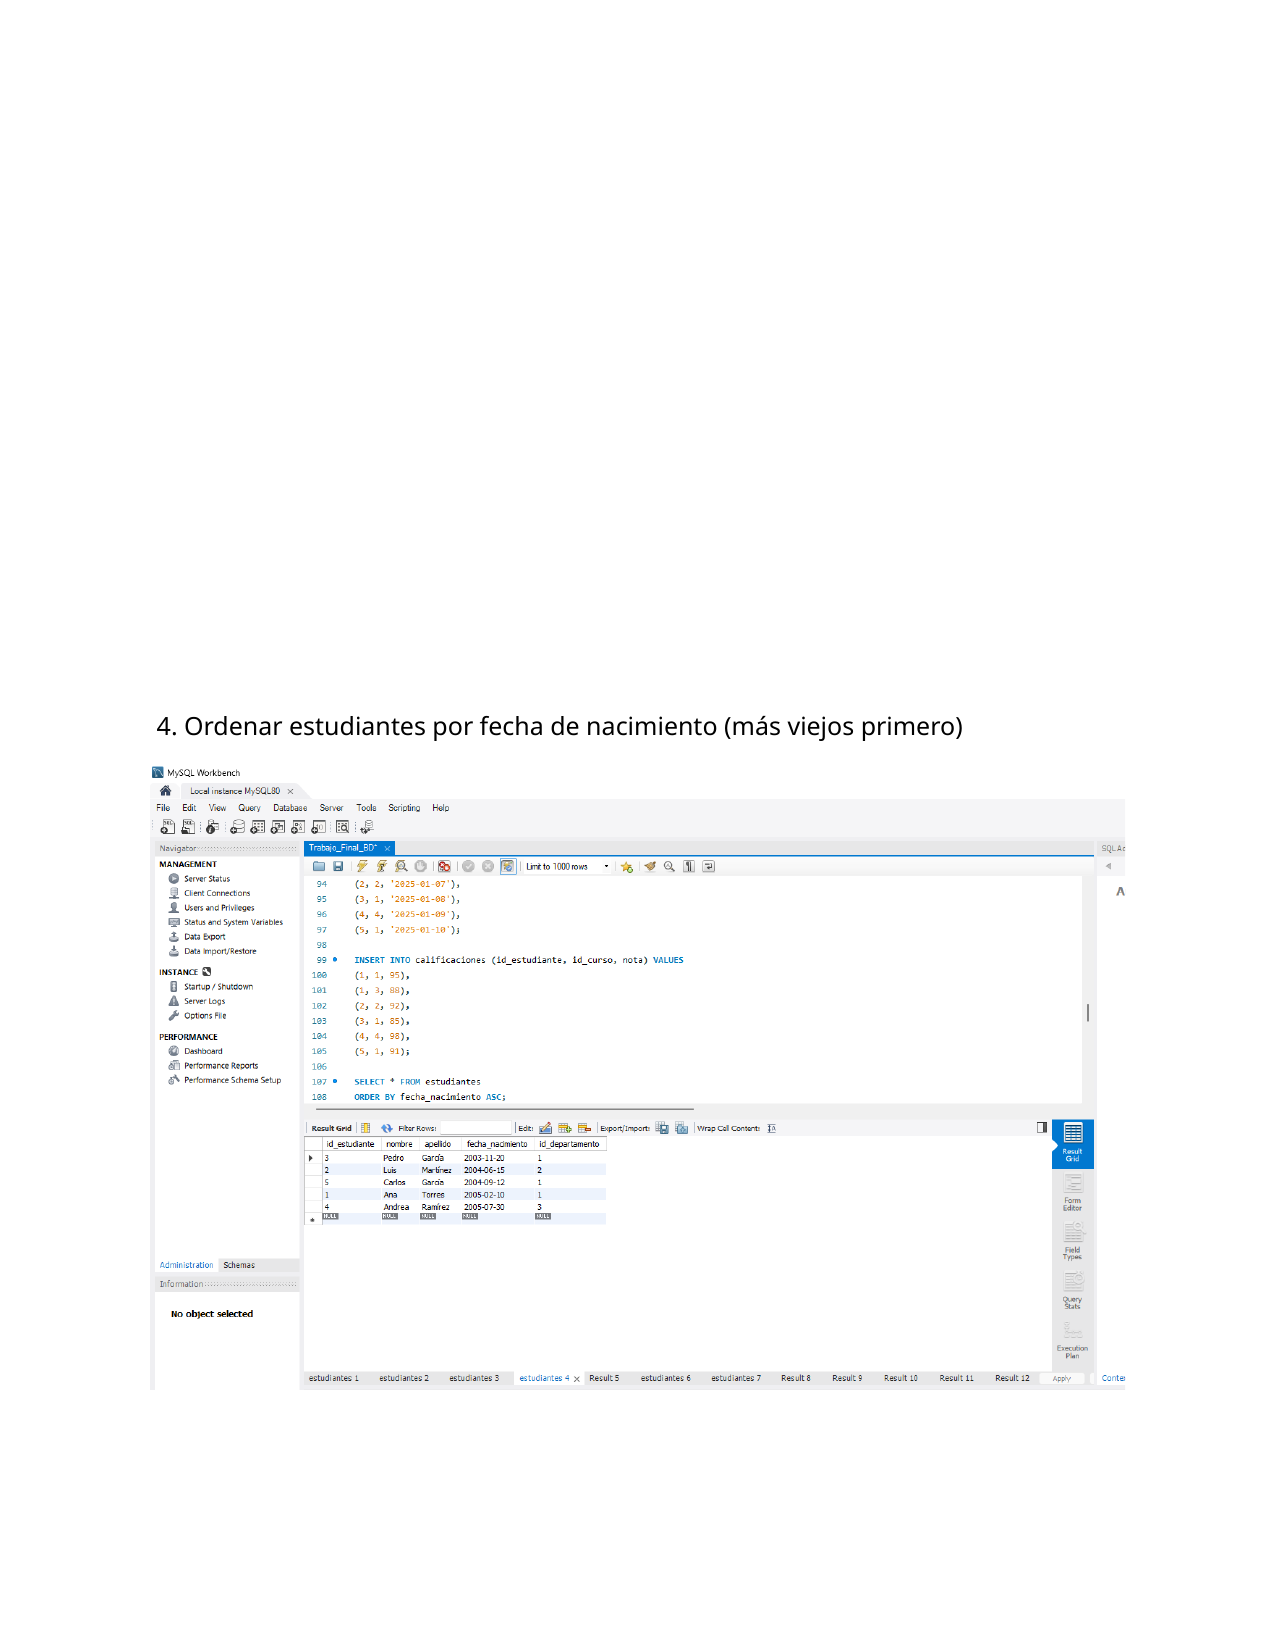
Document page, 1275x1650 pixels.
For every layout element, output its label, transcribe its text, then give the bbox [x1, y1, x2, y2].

text 4. Ordenar estudiantes por fecha de nacimiento (más viejos primero) [150, 708, 1125, 742]
